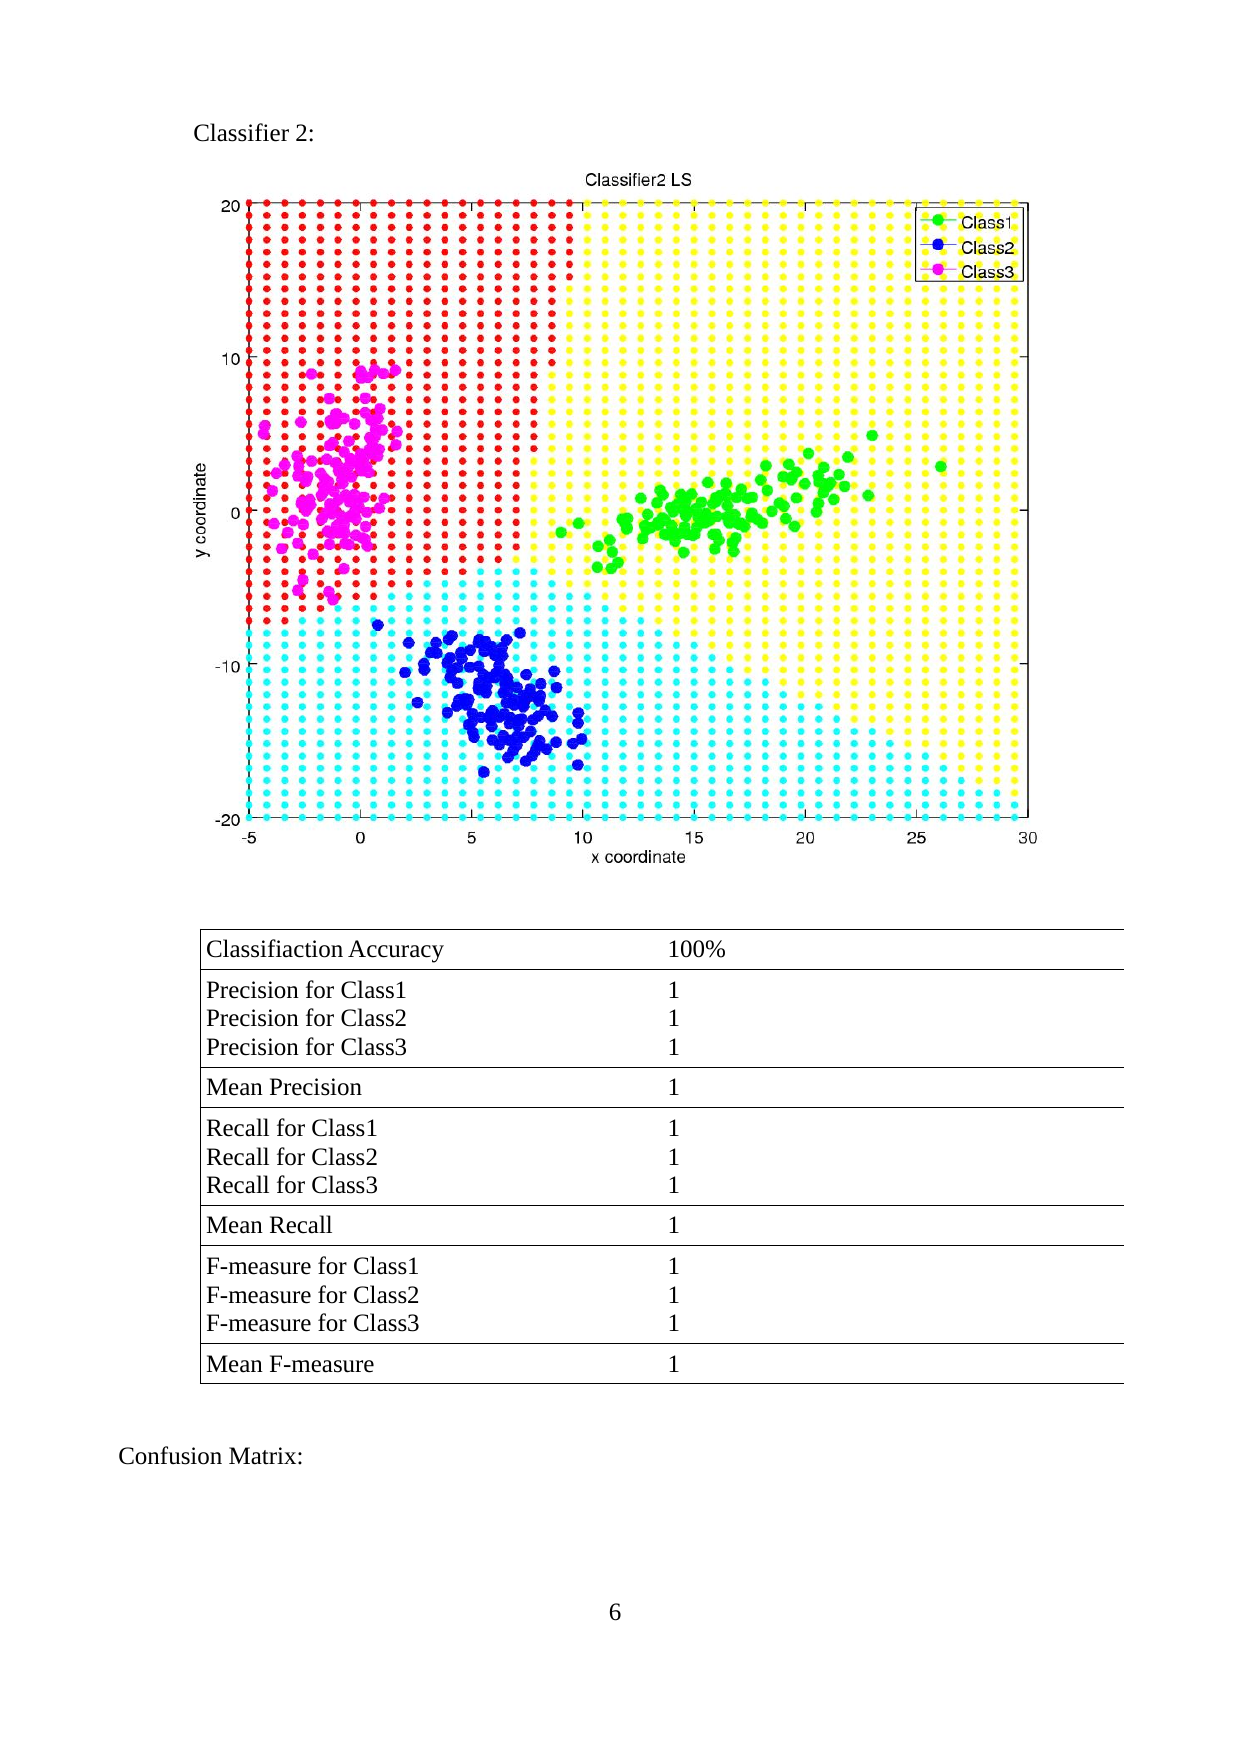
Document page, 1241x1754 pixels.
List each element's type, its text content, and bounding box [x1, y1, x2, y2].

table_cell Mean Recall [201, 1206, 662, 1245]
picture [118, 146, 1123, 900]
table_cell Mean Precision [201, 1068, 662, 1107]
table_cell 1 1 1 [662, 1108, 1123, 1205]
table_cell F-measure for Class1 F-measure for Class2 F-measure for Class3 [201, 1246, 662, 1343]
table_header Classifiaction Accuracy [201, 930, 662, 969]
table_cell 1 [662, 1206, 1123, 1245]
table_header 100% [662, 930, 1123, 969]
text Confusion Matrix: [118, 1441, 1122, 1469]
table_cell Mean F-measure [201, 1344, 662, 1383]
table_cell 1 [662, 1068, 1123, 1107]
table_cell 1 1 1 [662, 970, 1123, 1067]
table_cell Precision for Class1 Precision for Class2 Precision for Class3 [201, 970, 662, 1067]
table_cell Recall for Class1 Recall for Class2 Recall for Class3 [201, 1108, 662, 1205]
table_cell 1 [662, 1344, 1123, 1383]
text Classifier 2: [118, 118, 1122, 146]
table_cell 1 1 1 [662, 1246, 1123, 1343]
